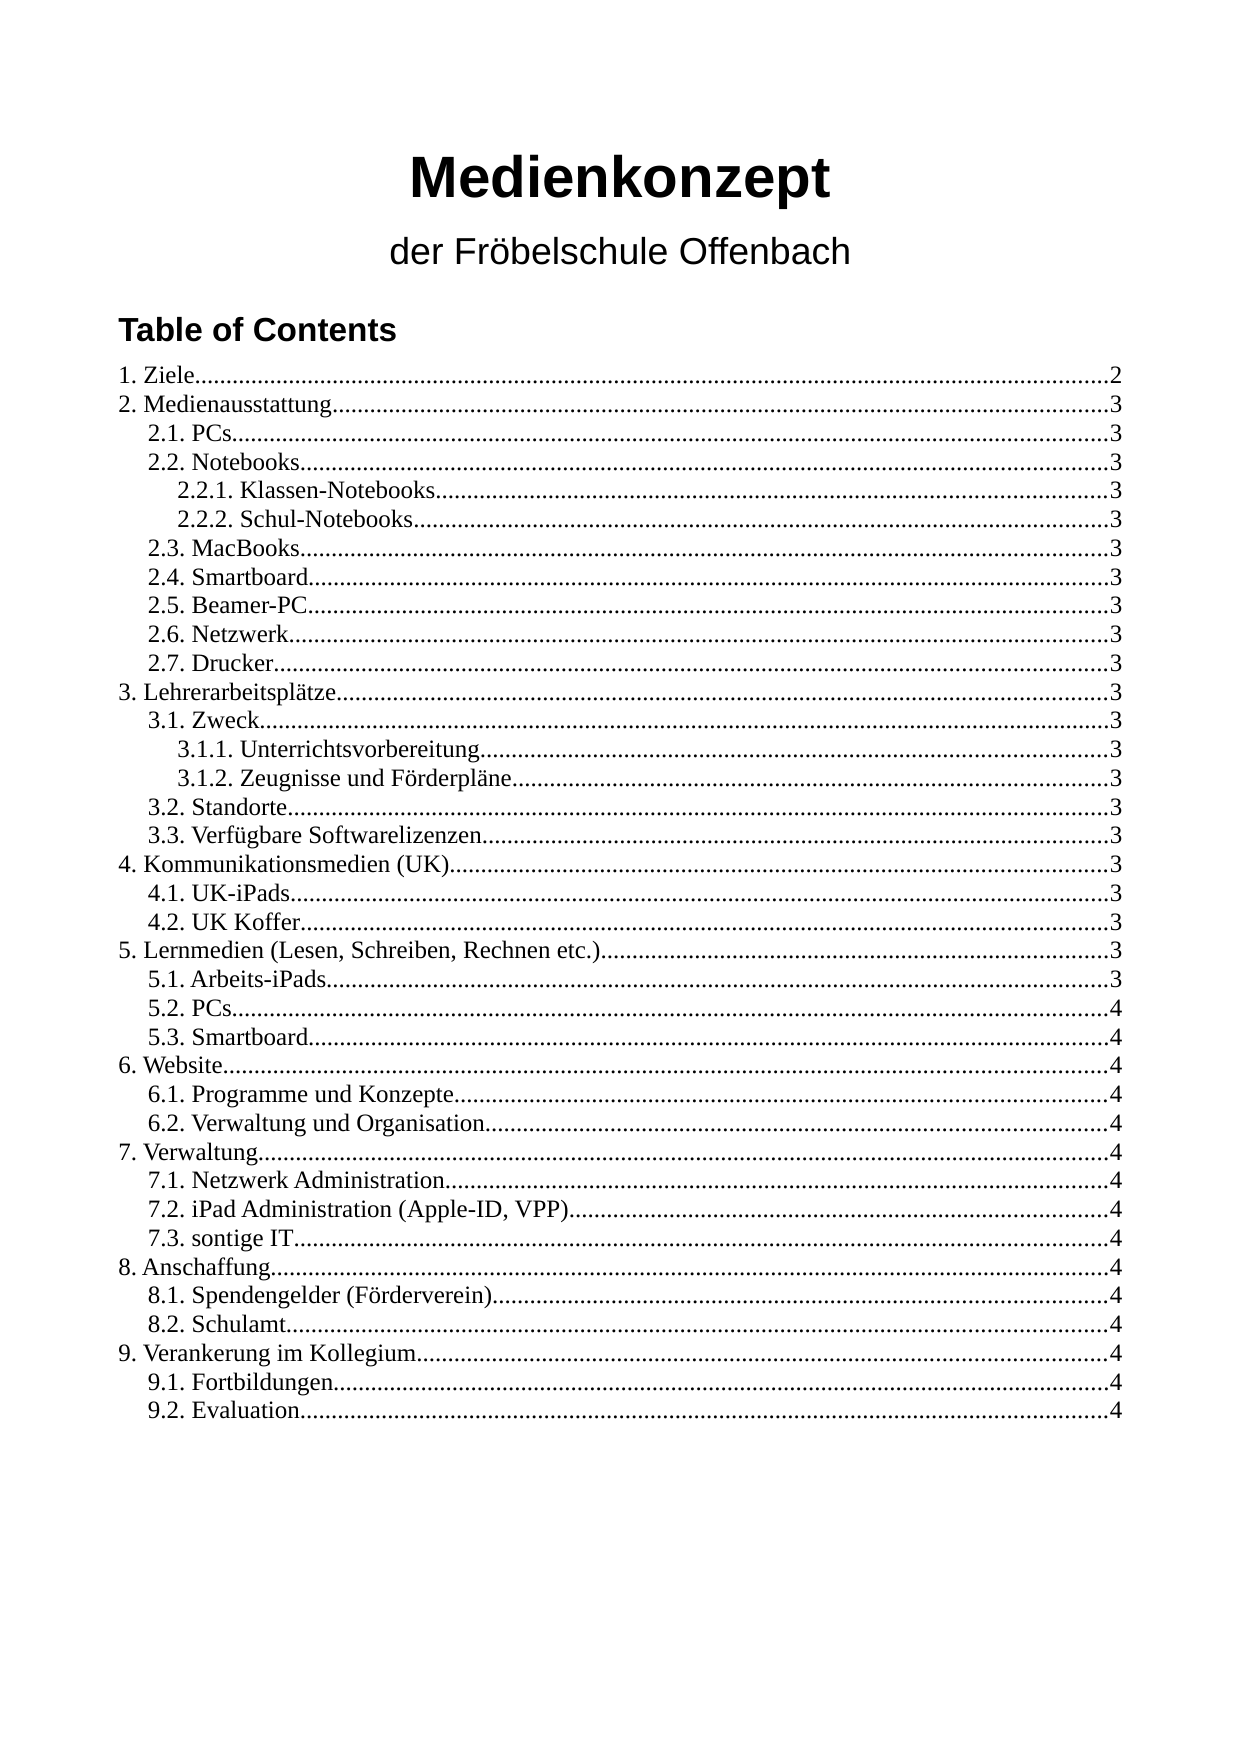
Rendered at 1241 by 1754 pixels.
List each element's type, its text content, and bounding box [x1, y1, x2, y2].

text 1. Ziele 2 [118, 361, 1122, 389]
text 9.1. Fortbildungen 4 [148, 1367, 1122, 1396]
text 8.1. Spendengelder (Förderverein) 4 [148, 1281, 1122, 1309]
text 7. Verwaltung 4 [118, 1137, 1122, 1166]
text 7.3. sontige IT 4 [148, 1223, 1122, 1252]
text 3.1. Zweck 3 [148, 706, 1122, 734]
subtitle der Fröbelschule Offenbach [118, 229, 1122, 272]
text 8. Anschaffung 4 [118, 1252, 1122, 1281]
text 2.2.1. Klassen-Notebooks 3 [177, 476, 1122, 504]
text 2.2.2. Schul-Notebooks 3 [177, 504, 1122, 533]
text 2.5. Beamer-PC 3 [148, 591, 1122, 619]
text 3.2. Standorte 3 [148, 792, 1122, 821]
text 2.1. PCs 3 [148, 418, 1122, 447]
text 3.1.2. Zeugnisse und Förderpläne 3 [177, 763, 1122, 792]
text 2.7. Drucker 3 [148, 648, 1122, 677]
text 3. Lehrerarbeitsplätze 3 [118, 677, 1122, 706]
text 2.4. Smartboard 3 [148, 562, 1122, 591]
text 5.1. Arbeits-iPads 3 [148, 964, 1122, 993]
text 8.2. Schulamt 4 [148, 1309, 1122, 1338]
text 4. Kommunikationsmedien (UK) 3 [118, 849, 1122, 878]
text 2.3. MacBooks 3 [148, 533, 1122, 562]
text 4.2. UK Koffer 3 [148, 907, 1122, 936]
text 2.6. Netzwerk 3 [148, 619, 1122, 648]
text 3.1.1. Unterrichtsvorbereitung 3 [177, 734, 1122, 763]
subtitle Table of Contents [118, 309, 1122, 348]
title Medienkonzept [118, 143, 1122, 210]
text 7.2. iPad Administration (Apple-ID, VPP) 4 [148, 1194, 1122, 1223]
text 9.2. Evaluation 4 [148, 1396, 1122, 1424]
text 4.1. UK-iPads 3 [148, 878, 1122, 907]
text 6.2. Verwaltung und Organisation 4 [148, 1108, 1122, 1137]
text 5.3. Smartboard 4 [148, 1022, 1122, 1051]
text 2.2. Notebooks 3 [148, 447, 1122, 476]
text 2. Medienausstattung 3 [118, 389, 1122, 418]
text 9. Verankerung im Kollegium 4 [118, 1338, 1122, 1367]
text 5.2. PCs 4 [148, 993, 1122, 1022]
text 7.1. Netzwerk Administration 4 [148, 1166, 1122, 1194]
text 6. Website 4 [118, 1051, 1122, 1079]
text 6.1. Programme und Konzepte 4 [148, 1079, 1122, 1108]
text 3.3. Verfügbare Softwarelizenzen 3 [148, 821, 1122, 849]
text 5. Lernmedien (Lesen, Schreiben, Rechnen etc.) 3 [118, 936, 1122, 964]
